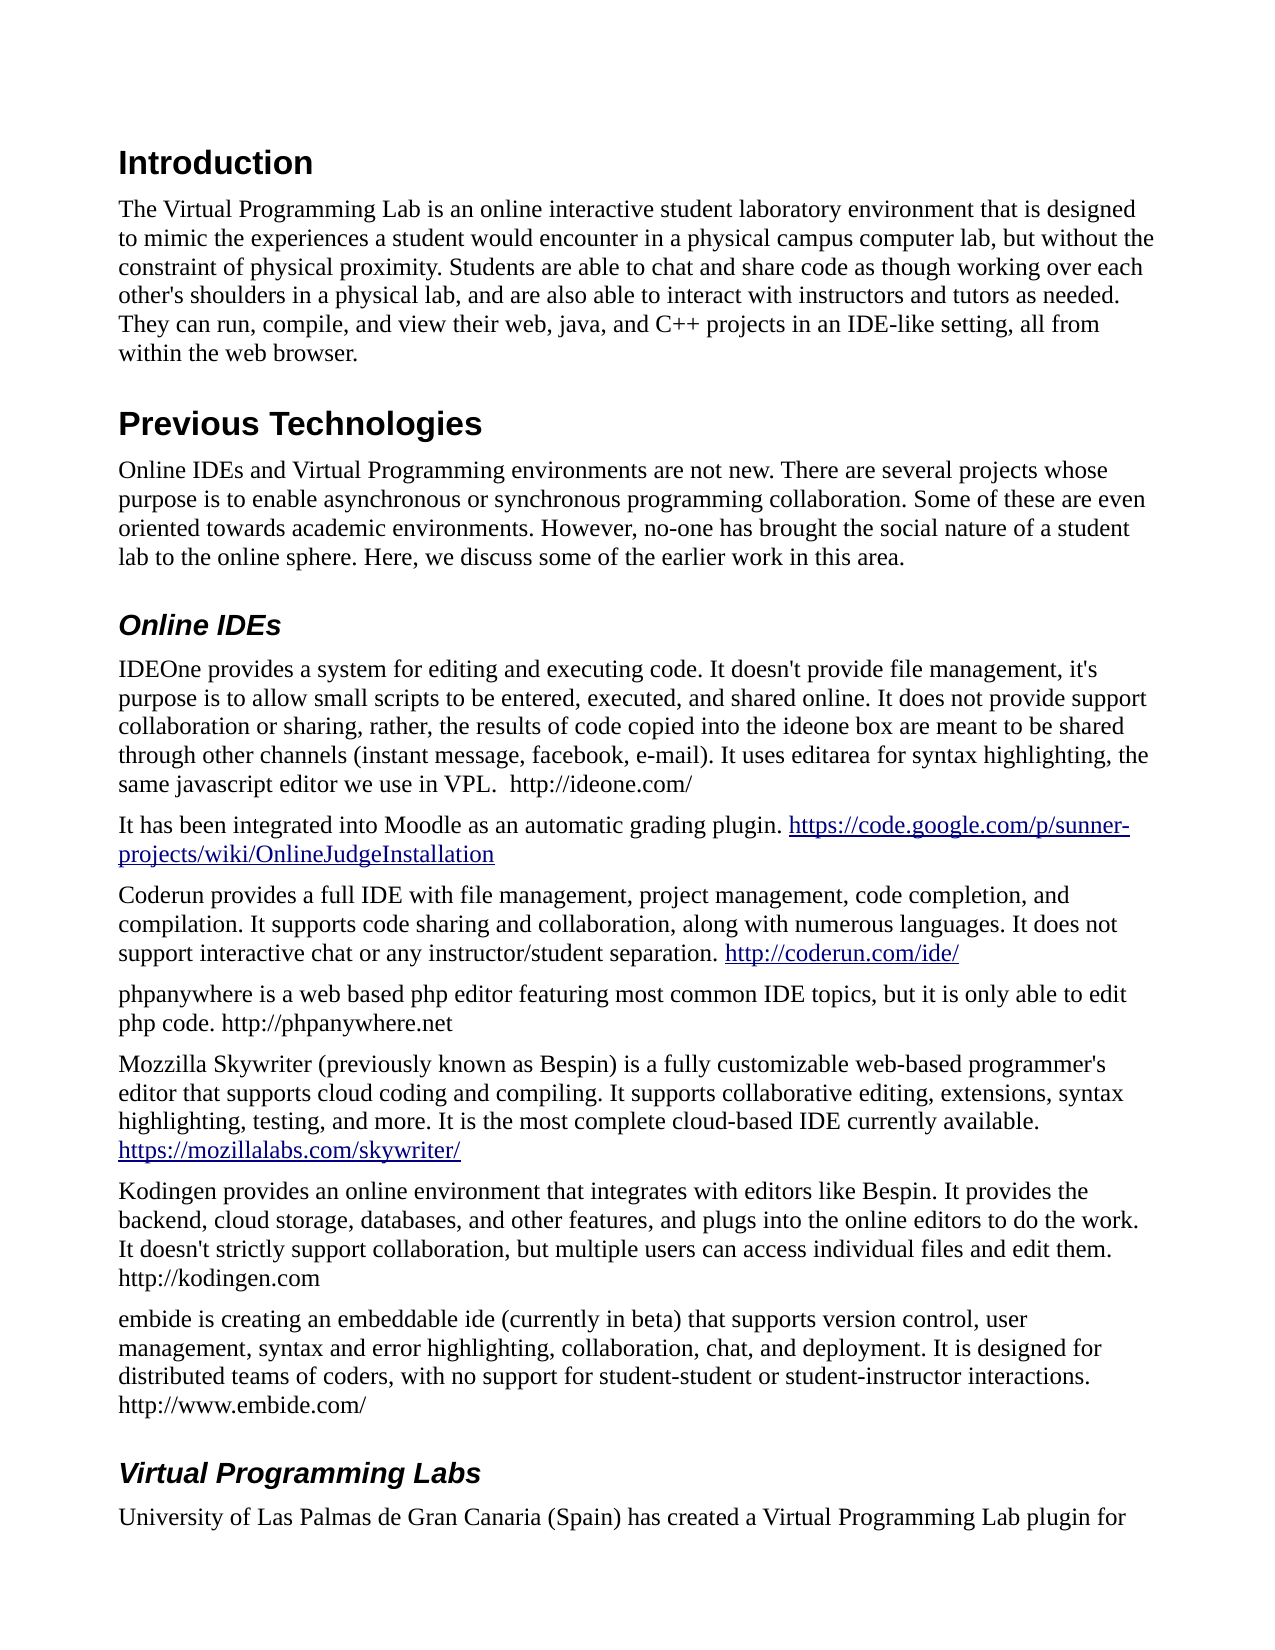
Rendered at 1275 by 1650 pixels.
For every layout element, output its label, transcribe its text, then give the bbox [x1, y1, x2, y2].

text Online IDEs and Virtual Programming environments are not new. There are several projects whose purpose is to enable asynchronous or synchronous programming collaboration. Some of these are even oriented towards academic environments. However, no-one has brought the social nature of a student lab to the online sphere. Here, we discuss some of the earlier work in this area. [118, 455, 1157, 570]
text Coderun provides a full IDE with file management, project management, code completion, and compilation. It supports code sharing and collaboration, along with numerous languages. It does not support interactive chat or any instructor/student separation. http://coderun.com/ide/ [118, 880, 1157, 966]
text University of Las Palmas de Gran Canaria (Spain) has created a Virtual Programming Lab plugin for [118, 1502, 1157, 1531]
text IDEOne provides a system for editing and executing code. It doesn't provide file management, it's purpose is to allow small scripts to be entered, executed, and shared online. It does not provide support collaboration or sharing, rather, the results of code copied into the ideone box are meant to be shared through other channels (instant message, facebook, e-mail). It uses editarea for syntax highlighting, the same javascript editor we use in VPL. http://ideone.com/ [118, 654, 1157, 798]
text Kodingen provides an online environment that integrates with editors like Bespin. It provides the backend, cloud storage, databases, and other features, and plugs into the online editors to do the work. It doesn't strictly support collaboration, but multiple users can access individual files and edit them. http://kodingen.com [118, 1176, 1157, 1291]
subtitle Introduction [118, 143, 1157, 182]
subtitle Previous Technologies [118, 404, 1157, 443]
subtitle Virtual Programming Labs [118, 1456, 1157, 1490]
subtitle Online IDEs [118, 608, 1157, 641]
text It has been integrated into Moodle as an automatic grading plugin. https://code.google.com/p/sunner-projects/wiki/OnlineJudgeInstallation [118, 810, 1157, 868]
text Mozzilla Skywriter (previously known as Bespin) is a fully customizable web-based programmer's editor that supports cloud coding and compiling. It supports collaborative editing, extensions, syntax highlighting, testing, and more. It is the most complete cloud-based IDE currently available. https://mozillalabs.com/skywriter/ [118, 1049, 1157, 1164]
text phpanywhere is a web based php editor featuring most common IDE topics, but it is only able to edit php code. http://phpanywhere.net [118, 979, 1157, 1036]
text The Virtual Programming Lab is an online interactive student laboratory environment that is designed to mimic the experiences a student would encounter in a physical campus computer lab, but without the constraint of physical proximity. Students are able to chat and share code as though working over each other's shoulders in a physical lab, and are also able to interact with instructors and tutors as needed. They can run, compile, and view their web, java, and C++ projects in an IDE-like setting, all from within the web browser. [118, 194, 1157, 367]
text embide is creating an embeddable ide (currently in beta) that supports version control, user management, syntax and error highlighting, collaboration, chat, and deployment. It is designed for distributed teams of coders, with no support for student-student or student-instructor interactions. http://www.embide.com/ [118, 1304, 1157, 1419]
